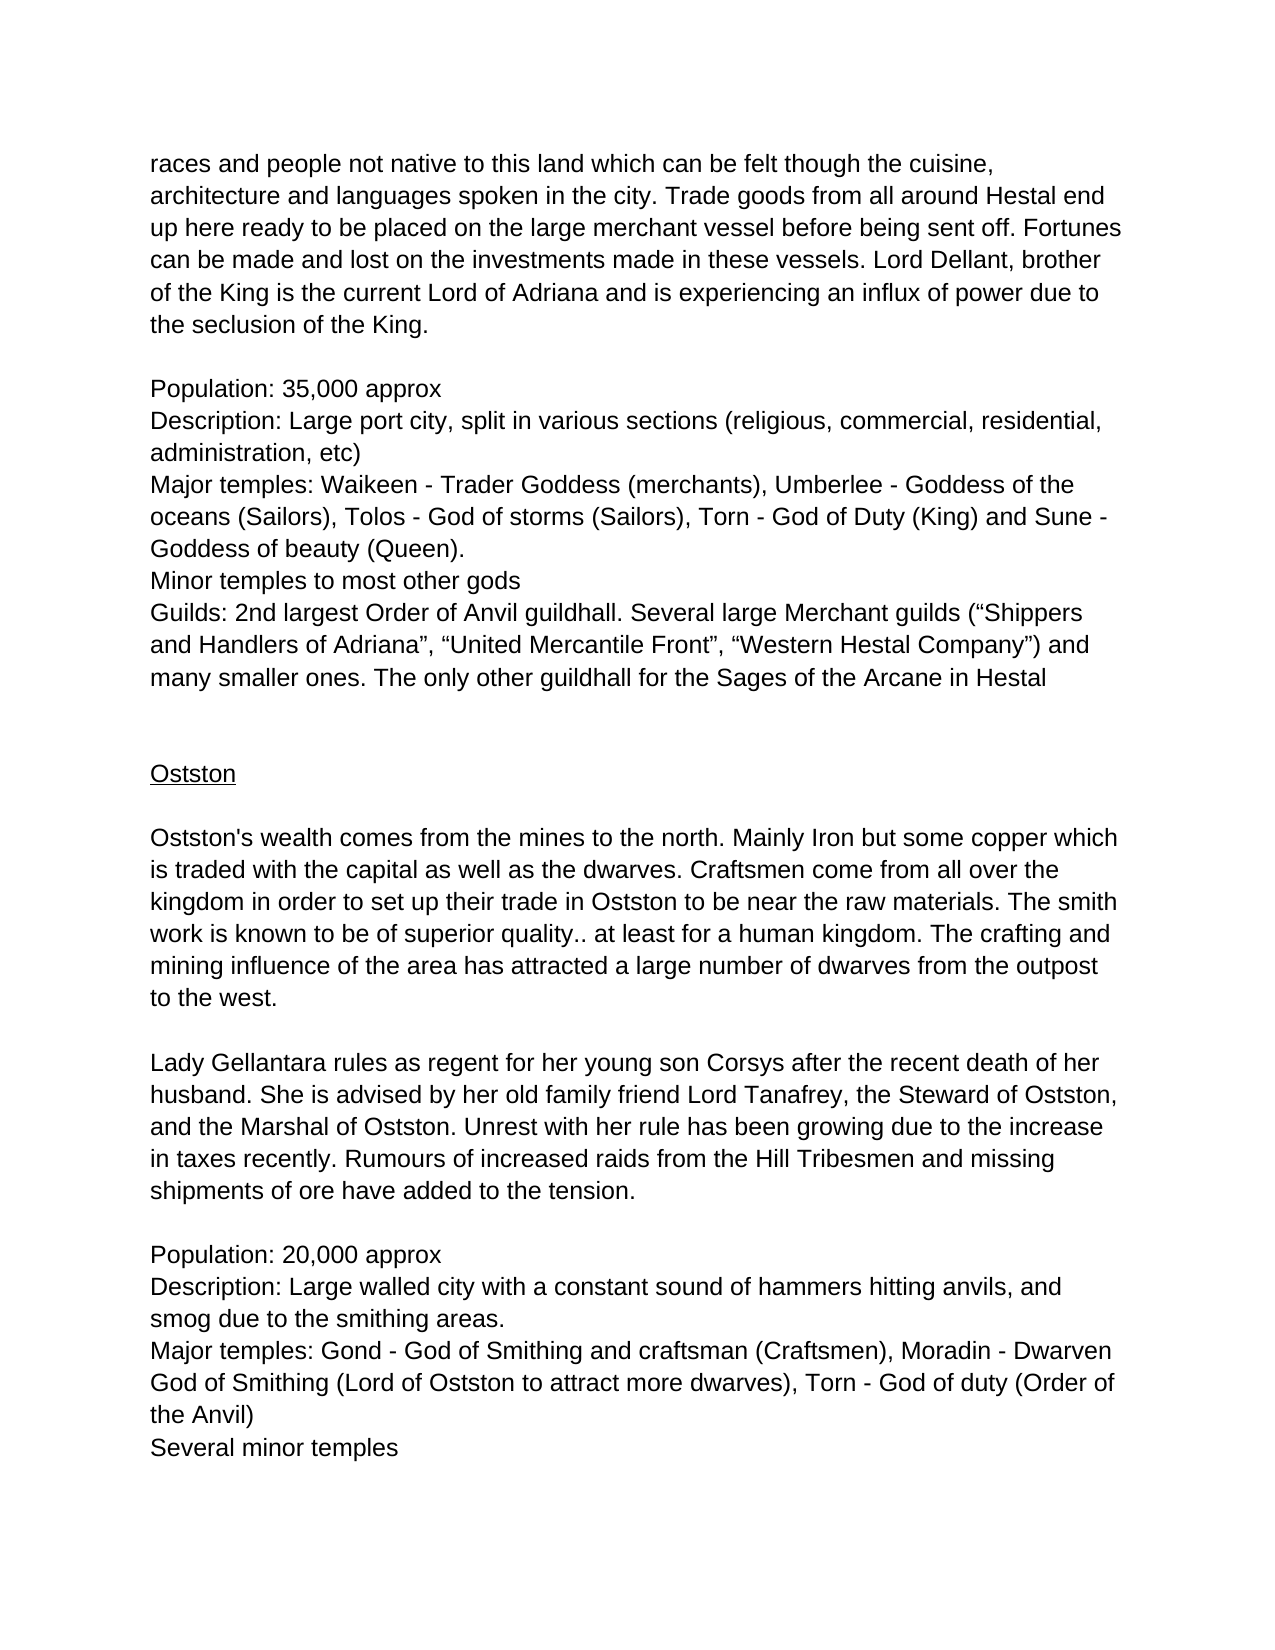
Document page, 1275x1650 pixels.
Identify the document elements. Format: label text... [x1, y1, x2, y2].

text Population: 20,000 approx [150, 1241, 1125, 1269]
text Minor temples to most other gods [150, 567, 1125, 595]
text Description: Large walled city with a constant sound of hammers hitting anvils, and smog due to the smithing areas. [150, 1273, 1125, 1333]
text races and people not native to this land which can be felt though the cuisine, architecture and languages spoken in the city. Trade goods from all around Hestal end up here ready to be placed on the large merchant vessel before being sent off. Fortunes can be made and lost on the investments made in these vessels. Lord Dellant, brother of the King is the current Lord of Adriana and is experiencing an influx of power due to the seclusion of the King. [150, 150, 1125, 338]
text Major temples: Gond - God of Smithing and craftsman (Craftsmen), Moradin - Dwarven God of Smithing (Lord of Ostston to attract more dwarves), Torn - God of duty (Order of the Anvil) [150, 1337, 1125, 1429]
text Ostston's wealth comes from the mines to the north. Mainly Iron but some copper which is traded with the capital as well as the dwarves. Craftsmen come from all over the kingdom in order to set up their trade in Ostston to be near the raw materials. The smith work is known to be of superior quality.. at least for a human kingdom. The crafting and mining influence of the area has attracted a large number of dwarves from the outpost to the west. [150, 824, 1125, 1012]
text Population: 35,000 approx [150, 374, 1125, 402]
text Guilds: 2nd largest Order of Anvil guildhall. Several large Merchant guilds (“Shippers and Handlers of Adriana”, “United Mercantile Front”, “Western Hestal Company”) and many smaller ones. The only other guildhall for the Sages of the Arcane in Hestal [150, 599, 1125, 691]
text Ostston [150, 759, 1125, 787]
text Lady Gellantara rules as regent for her young son Corsys after the recent death of her husband. She is advised by her old family friend Lord Tanafrey, the Steward of Ostston, and the Marshal of Ostston. Unrest with her rule has been growing due to the increase in taxes recently. Rumours of increased raids from the Hill Tribesmen and missing shipments of ore have added to the tension. [150, 1048, 1125, 1204]
text Description: Large port city, split in various sections (religious, commercial, residential, administration, etc) [150, 407, 1125, 467]
text Several minor temples [150, 1433, 1125, 1461]
text Major temples: Waikeen - Trader Goddess (merchants), Umberlee - Goddess of the oceans (Sailors), Tolos - God of storms (Sailors), Torn - God of Duty (King) and Sune - Goddess of beauty (Queen). [150, 471, 1125, 563]
